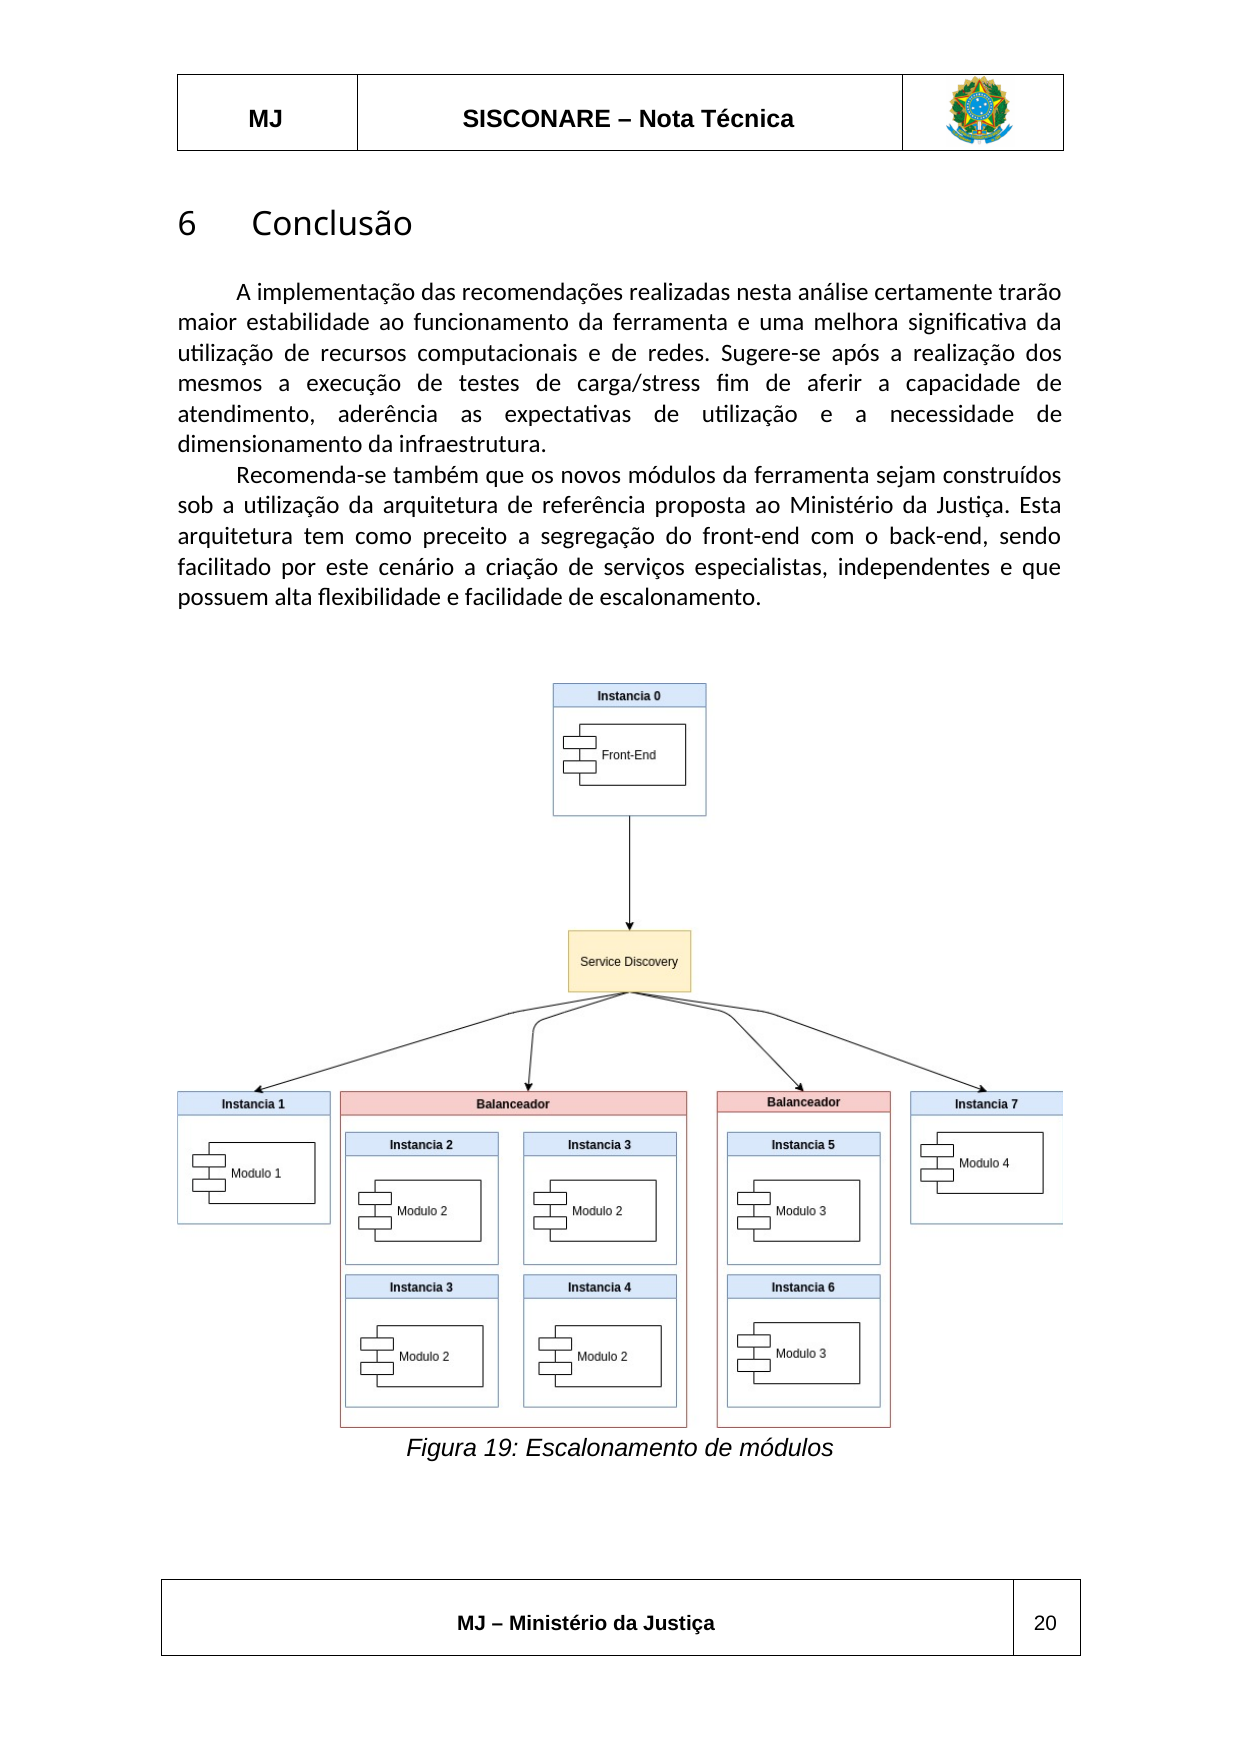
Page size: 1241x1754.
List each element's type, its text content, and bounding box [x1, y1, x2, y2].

text Figura 19: Escalonamento de módulos [177, 1428, 1063, 1462]
picture [944, 75, 1020, 149]
text Recomenda-se também que os novos módulos da ferramenta sejam construídos sob a utilização da arquitetura de referência proposta ao Ministério da Justiça. Esta arquitetura tem como preceito a segregação do front-end com o back-end, sendo facilitado por este cenário a criação de serviços especialistas, independentes e que possuem alta flexibilidade e facilidade de escalonamento. [762, 581, 1063, 612]
text A implementação das recomendações realizadas nesta análise certamente trarão maior estabilidade ao funcionamento da ferramenta e uma melhora significativa da utilização de recursos computacionais e de redes. Sugere-se após a realização dos mesmos a execução de testes de carga/stress fim de aferir a capacidade de atendimento, aderência as expectativas de utilização e a necessidade de dimensionamento da infraestrutura. [547, 429, 1063, 459]
picture [177, 683, 1063, 1428]
subtitle 6 Conclusão [413, 200, 1063, 246]
